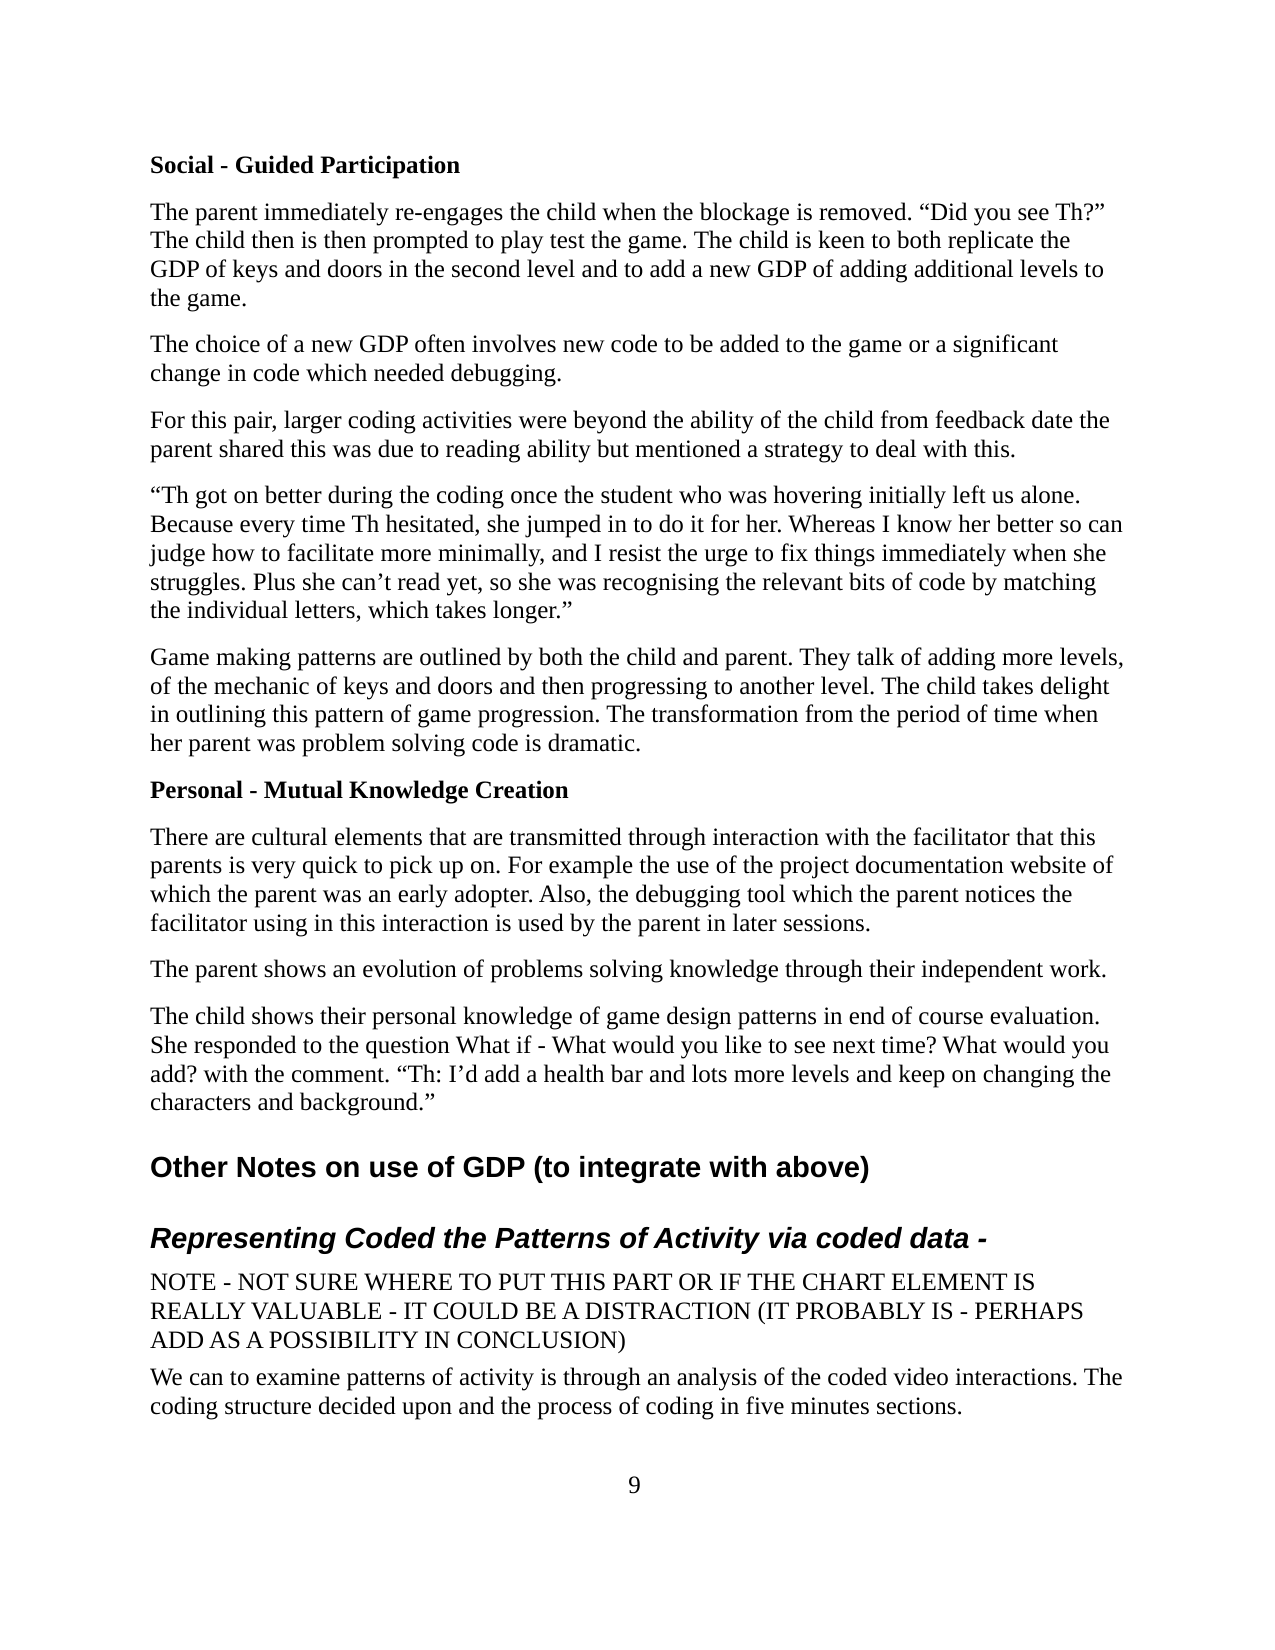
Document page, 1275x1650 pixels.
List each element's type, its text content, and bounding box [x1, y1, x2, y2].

text “Th got on better during the coding once the student who was hovering initially left us alone. Because every time Th hesitated, she jumped in to do it for her. Whereas I know her better so can judge how to facilitate more minimally, and I resist the urge to fix things immediately when she struggles. Plus she can’t read yet, so she was recognising the relevant bits of code by matching the individual letters, which takes longer.” [150, 480, 1125, 624]
text We can to examine patterns of activity is through an analysis of the coded video interactions. The coding structure decided upon and the process of coding in five minutes sections. [150, 1362, 1125, 1420]
text Personal - Mutual Knowledge Creation [150, 775, 1125, 804]
text Game making patterns are outlined by both the child and parent. They talk of adding more levels, of the mechanic of keys and doors and then progressing to another level. The child takes delight in outlining this pattern of game progression. The transformation from the period of time when her parent was problem solving code is dramatic. [150, 642, 1125, 757]
text For this pair, larger coding activities were beyond the ability of the child from feedback date the parent shared this was due to reading ability but mentioned a strategy to deal with this. [150, 405, 1125, 462]
text There are cultural elements that are transmitted through interaction with the facilitator that this parents is very quick to pick up on. For example the use of the project documentation website of which the parent was an early adopter. Also, the debugging tool which the parent notices the facilitator using in this interaction is used by the parent in later sessions. [150, 822, 1125, 937]
text The child shows their personal knowledge of game design patterns in end of course evaluation. She responded to the question What if - What would you like to see next time? What would you add? with the comment. “Th: I’d add a health bar and lots more levels and keep on changing the characters and background.” [150, 1001, 1125, 1116]
text NOTE - NOT SURE WHERE TO PUT THIS PART OR IF THE CHART ELEMENT IS REALLY VALUABLE - IT COULD BE A DISTRACTION (IT PROBABLY IS - PERHAPS ADD AS A POSSIBILITY IN CONCLUSION) [150, 1267, 1125, 1353]
text Social - Guided Participation [150, 150, 1125, 179]
text The parent shows an evolution of problems solving knowledge through their independent work. [150, 954, 1125, 983]
subtitle Other Notes on use of GDP (to integrate with above) [150, 1150, 1125, 1184]
subtitle Representing Coded the Patterns of Activity via coded data - [150, 1221, 1125, 1255]
text The parent immediately re-engages the child when the blockage is removed. “Did you see Th?” The child then is then prompted to play test the game. The child is keen to both replicate the GDP of keys and doors in the second level and to add a new GDP of adding additional levels to the game. [150, 197, 1125, 312]
text The choice of a new GDP often involves new code to be added to the game or a significant change in code which needed debugging. [150, 329, 1125, 387]
